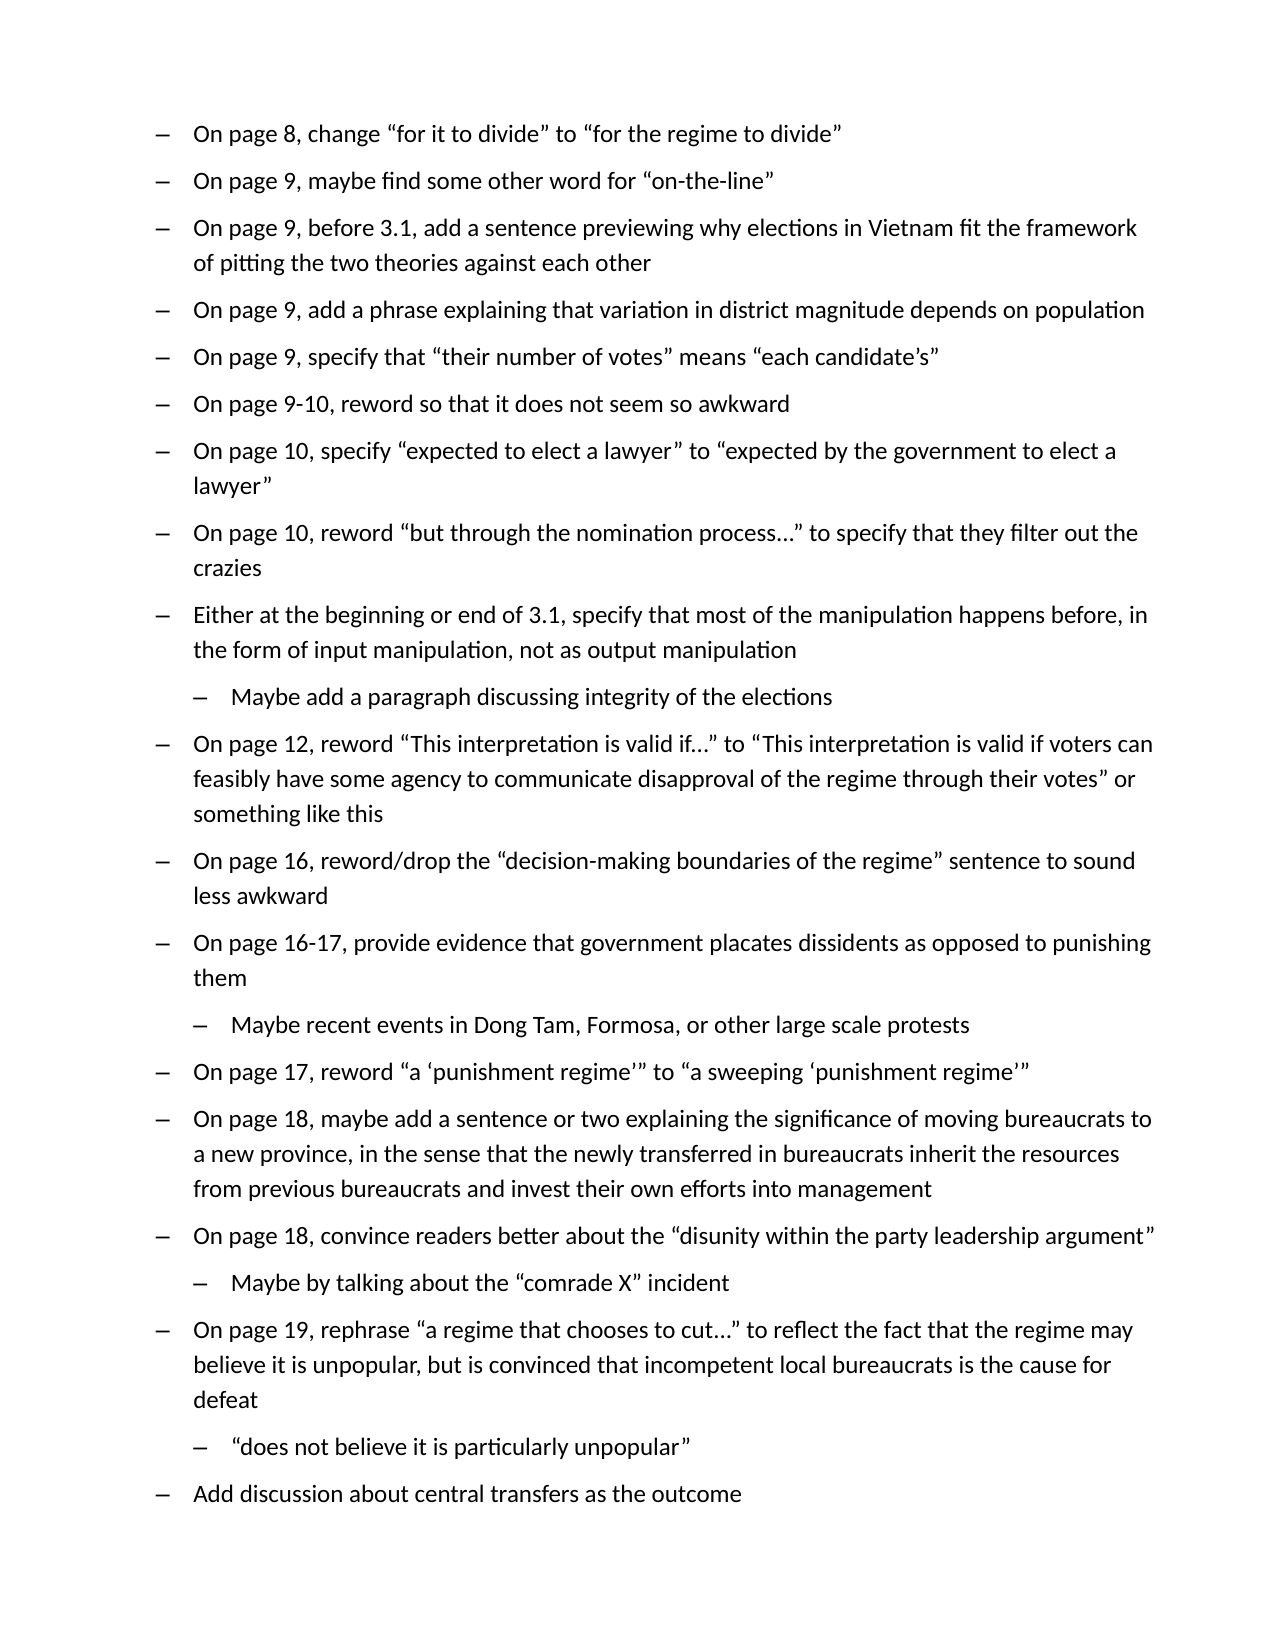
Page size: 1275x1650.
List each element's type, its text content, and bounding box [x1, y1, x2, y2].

list On page 16, reword/drop the “decision-making boundaries of the regime” sentence to sound less awkward [156, 845, 1157, 910]
list “does not believe it is particularly unpopular” [193, 1431, 1157, 1461]
list On page 9, before 3.1, add a sentence previewing why elections in Vietnam fit the framework of pitting the two theories against each other [156, 212, 1157, 278]
list On page 17, reword “a ‘punishment regime’” to “a sweeping ‘punishment regime’” [156, 1056, 1157, 1086]
list On page 18, convince readers better about the “disunity within the party leadership argument” [156, 1220, 1157, 1250]
list Maybe by talking about the “comrade X” incident [193, 1267, 1157, 1297]
list On page 9, specify that “their number of votes” means “each candidate’s” [156, 341, 1157, 372]
list On page 16-17, provide evidence that government placates dissidents as opposed to punishing them [156, 927, 1157, 992]
list Add discussion about central transfers as the outcome [156, 1478, 1157, 1508]
list On page 10, specify “expected to elect a lawyer” to “expected by the government to elect a lawyer” [156, 435, 1157, 501]
list Maybe recent events in Dong Tam, Formosa, or other large scale protests [193, 1009, 1157, 1039]
list On page 12, reword “This interpretation is valid if...” to “This interpretation is valid if voters can feasibly have some agency to communicate disapproval of the regime through their votes” or something like this [156, 728, 1157, 828]
list On page 9, add a phrase explaining that variation in district magnitude depends on population [156, 294, 1157, 324]
list On page 18, maybe add a sentence or two explaining the significance of moving bureaucrats to a new province, in the sense that the newly transferred in bureaucrats inherit the resources from previous bureaucrats and invest their own efforts into management [156, 1103, 1157, 1203]
list On page 8, change “for it to divide” to “for the regime to divide” [156, 118, 1157, 149]
list On page 9-10, reword so that it does not seem so awkward [156, 388, 1157, 418]
list On page 9, maybe find some other word for “on-the-line” [156, 165, 1157, 196]
list Either at the beginning or end of 3.1, specify that most of the manipulation happens before, in the form of input manipulation, not as output manipulation [156, 599, 1157, 664]
list Maybe add a paragraph discussing integrity of the elections [193, 681, 1157, 711]
list On page 10, reword “but through the nomination process...” to specify that they filter out the crazies [156, 517, 1157, 582]
list On page 19, rephrase “a regime that chooses to cut...” to reflect the fact that the regime may believe it is unpopular, but is convinced that incompetent local bureaucrats is the cause for defeat [156, 1314, 1157, 1414]
